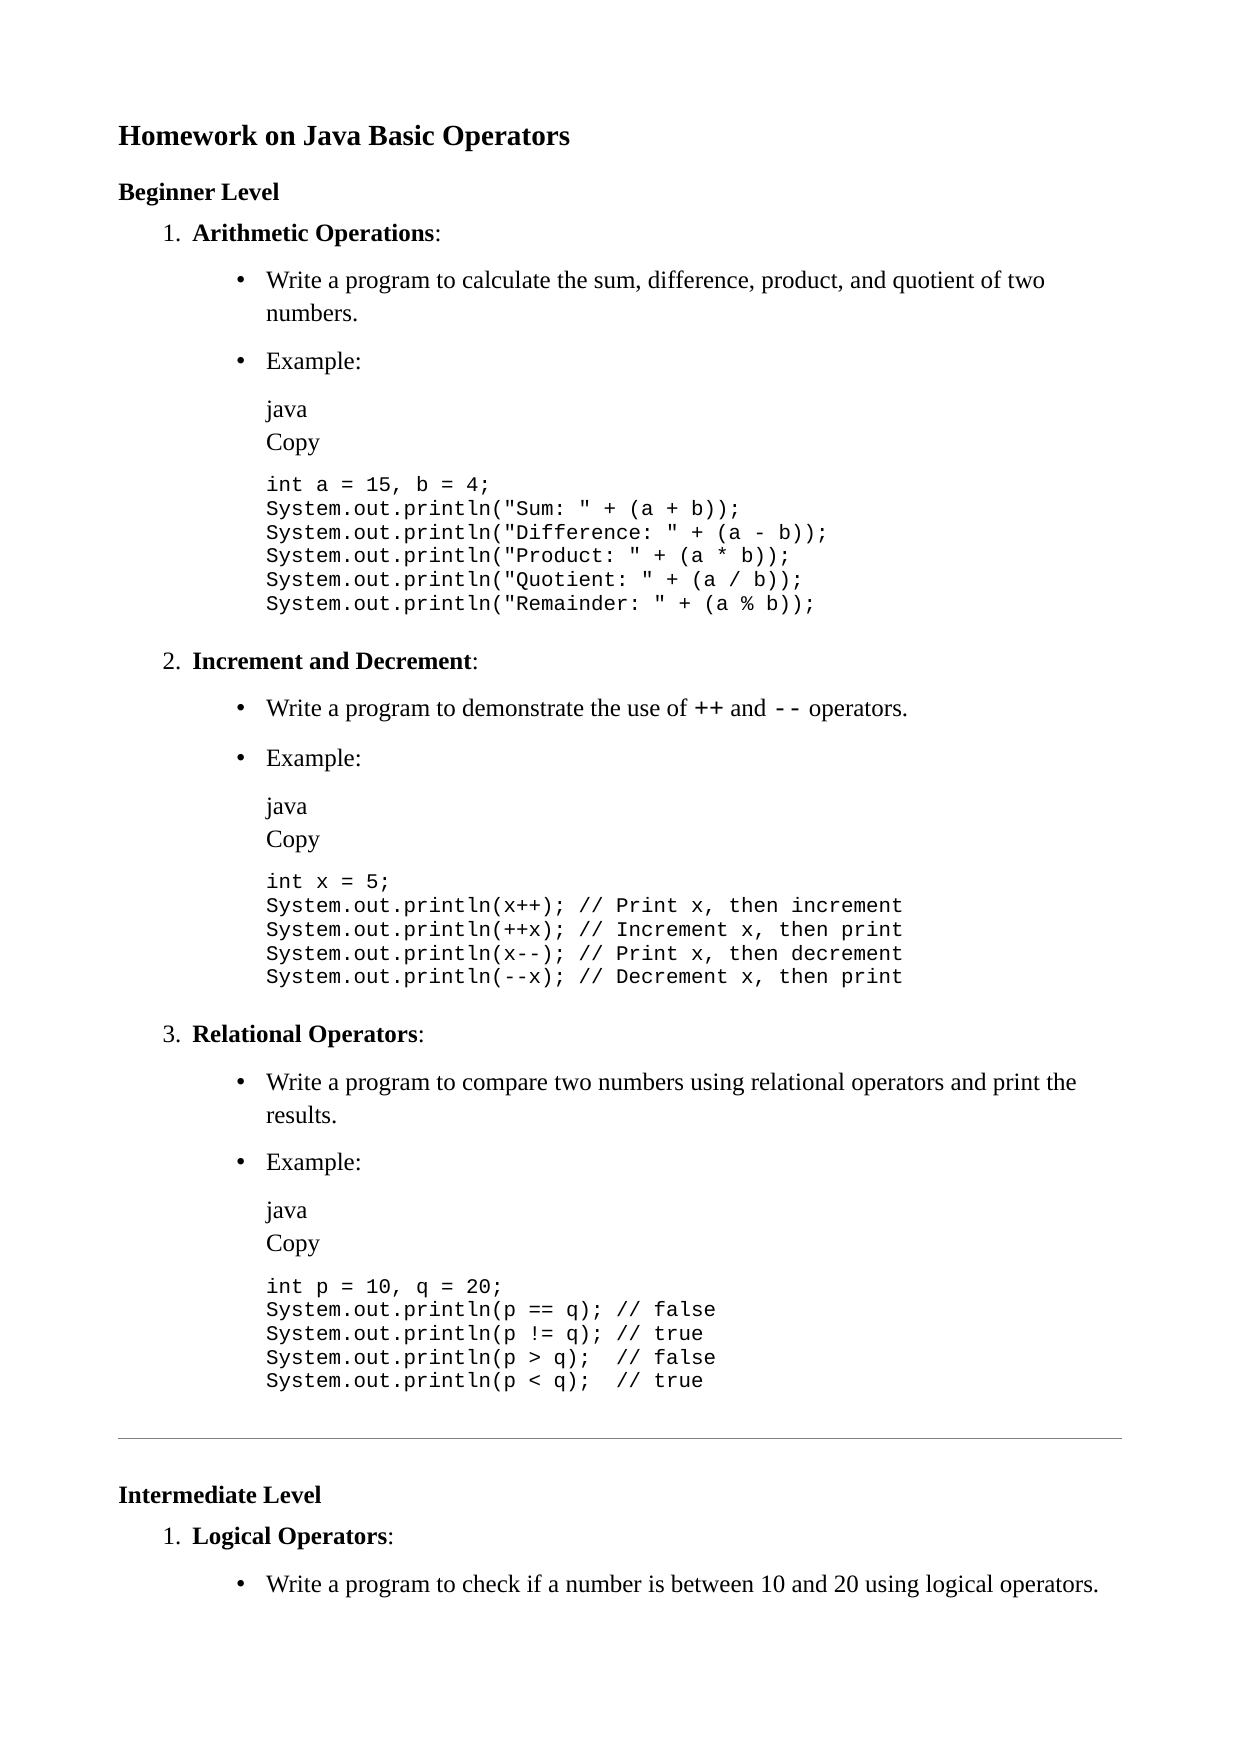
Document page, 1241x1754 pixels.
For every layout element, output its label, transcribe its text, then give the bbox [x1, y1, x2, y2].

list System.out.println(p != q); // true [236, 1323, 1122, 1347]
list Logical Operators: [162, 1521, 1122, 1550]
list System.out.println(p < q); // true [236, 1370, 1122, 1394]
list System.out.println("Sum: " + (a + b)); [236, 498, 1122, 522]
list System.out.println("Product: " + (a * b)); [236, 545, 1122, 569]
list Example: [236, 1147, 1122, 1176]
list java [236, 394, 1122, 422]
list System.out.println(--x); // Decrement x, then print [236, 966, 1122, 990]
list java [236, 1195, 1122, 1224]
list System.out.println("Remainder: " + (a % b)); [236, 593, 1122, 616]
list int a = 15, b = 4; [236, 474, 1122, 498]
list Write a program to demonstrate the use of ++ and -- operators. [236, 693, 1122, 724]
list System.out.println(x--); // Print x, then decrement [236, 942, 1122, 966]
list Write a program to calculate the sum, difference, product, and quotient of two numbers. [236, 266, 1122, 327]
list int x = 5; [236, 872, 1122, 895]
list Write a program to compare two numbers using relational operators and print the results. [236, 1067, 1122, 1129]
list Arithmetic Operations: [162, 218, 1122, 247]
subtitle Intermediate Level [118, 1480, 1122, 1509]
list System.out.println(p == q); // false [236, 1299, 1122, 1323]
list Example: [236, 346, 1122, 375]
list Increment and Decrement: [162, 646, 1122, 674]
list System.out.println("Difference: " + (a - b)); [236, 522, 1122, 545]
list System.out.println(x++); // Print x, then increment [236, 895, 1122, 919]
list System.out.println(++x); // Increment x, then print [236, 919, 1122, 942]
subtitle Homework on Java Basic Operators [118, 118, 1122, 152]
list java [236, 791, 1122, 820]
list Copy [236, 824, 1122, 853]
list Relational Operators: [162, 1019, 1122, 1048]
list System.out.println("Quotient: " + (a / b)); [236, 569, 1122, 593]
list Write a program to check if a number is between 10 and 20 using logical operators. [236, 1569, 1122, 1598]
list Copy [236, 1228, 1122, 1257]
subtitle Beginner Level [118, 177, 1122, 205]
list Example: [236, 743, 1122, 772]
list Copy [236, 427, 1122, 456]
list System.out.println(p > q); // false [236, 1347, 1122, 1370]
list int p = 10, q = 20; [236, 1276, 1122, 1299]
